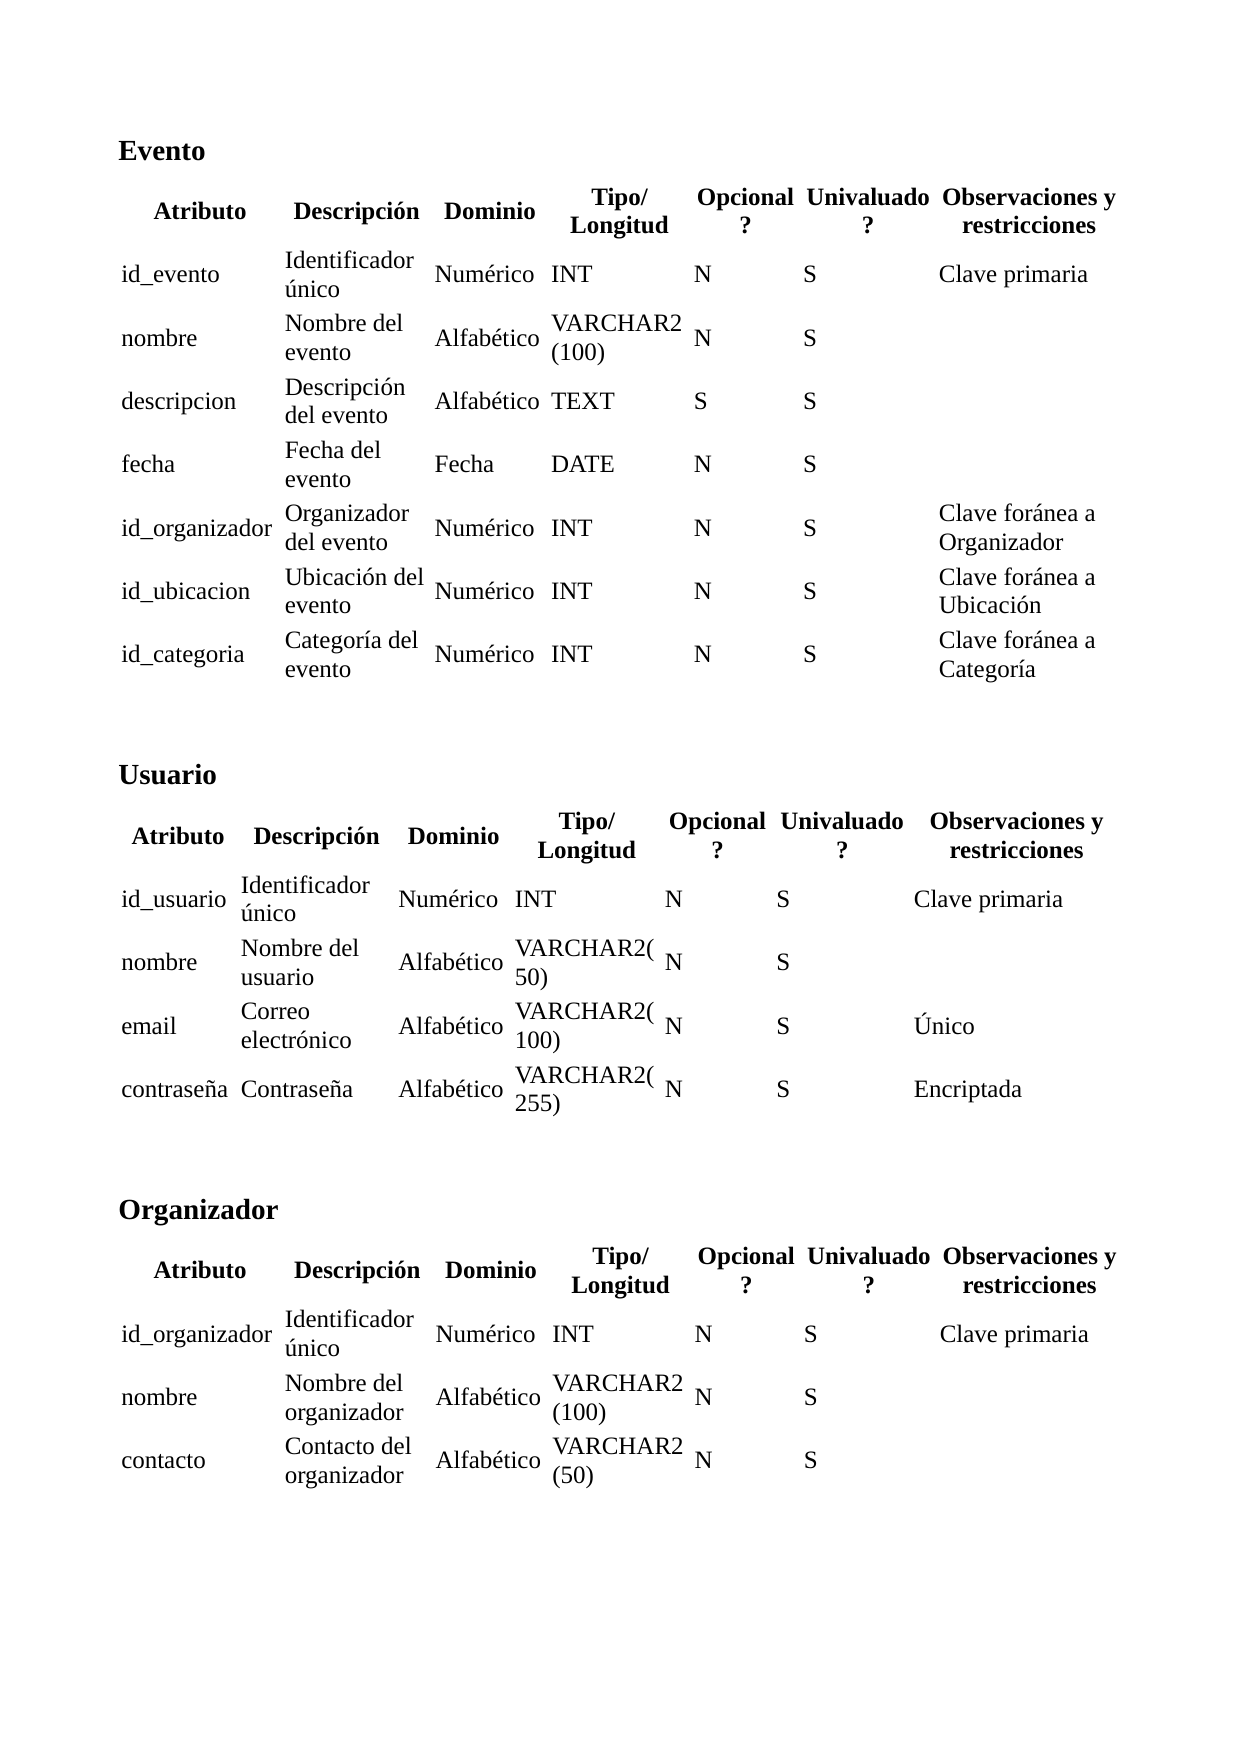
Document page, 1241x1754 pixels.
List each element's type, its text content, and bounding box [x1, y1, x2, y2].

table_cell INT [548, 559, 691, 622]
table_cell [936, 432, 1122, 495]
table_cell S [773, 994, 911, 1057]
table_cell Único [911, 994, 1122, 1057]
table_cell Identificador único [282, 1302, 432, 1365]
table_cell N [662, 994, 773, 1057]
table_cell VARCHAR2(50) [512, 930, 662, 993]
table_cell contacto [118, 1428, 282, 1492]
table_cell nombre [118, 305, 282, 369]
table_cell N [691, 305, 800, 369]
table_cell S [801, 1302, 937, 1365]
table_cell Identificador único [238, 867, 395, 930]
table_cell Categoría del evento [282, 622, 431, 685]
table_cell Clave foránea a Organizador [936, 495, 1122, 559]
table_header Tipo/Longitud [549, 1238, 691, 1302]
table_header Observaciones y restricciones [936, 179, 1122, 242]
table_cell S [800, 242, 936, 305]
table_cell Contacto del organizador [282, 1428, 432, 1492]
table_cell INT [549, 1302, 691, 1365]
table_cell [911, 930, 1122, 993]
table_cell INT [548, 495, 691, 559]
table_cell VARCHAR2(100) [512, 994, 662, 1057]
table_cell Identificador único [282, 242, 431, 305]
table_header Opcional? [691, 1238, 801, 1302]
table_cell id_ubicacion [118, 559, 282, 622]
table_cell S [773, 930, 911, 993]
table_cell S [800, 305, 936, 369]
table_cell Fecha [431, 432, 548, 495]
table_header Dominio [395, 804, 512, 867]
table_header Dominio [431, 179, 548, 242]
table_header Opcional? [662, 804, 773, 867]
table_cell S [773, 1057, 911, 1120]
table_cell id_evento [118, 242, 282, 305]
table_cell id_categoria [118, 622, 282, 685]
table_header Univaluado? [773, 804, 911, 867]
table_cell [937, 1428, 1122, 1492]
table_cell VARCHAR2(100) [548, 305, 691, 369]
table_cell N [691, 1428, 801, 1492]
table_cell VARCHAR2(50) [549, 1428, 691, 1492]
subtitle Organizador [118, 1192, 1122, 1226]
table_header Dominio [433, 1238, 549, 1302]
table_header Observaciones y restricciones [911, 804, 1122, 867]
table_cell N [691, 622, 800, 685]
table_cell email [118, 994, 238, 1057]
table_cell Alfabético [395, 1057, 512, 1120]
table_cell Numérico [431, 495, 548, 559]
table_header Descripción [282, 179, 431, 242]
table_cell Contraseña [238, 1057, 395, 1120]
table_cell N [691, 559, 800, 622]
table_cell Numérico [431, 622, 548, 685]
table_cell N [691, 432, 800, 495]
table_cell [937, 1365, 1122, 1428]
table_header Observaciones y restricciones [937, 1238, 1122, 1302]
table_cell nombre [118, 930, 238, 993]
table_cell S [773, 867, 911, 930]
table_cell [936, 305, 1122, 369]
table_cell VARCHAR2(100) [549, 1365, 691, 1428]
table_cell Alfabético [395, 930, 512, 993]
table_cell INT [548, 242, 691, 305]
table_cell Organizador del evento [282, 495, 431, 559]
table_cell Numérico [395, 867, 512, 930]
table_cell Alfabético [395, 994, 512, 1057]
table_cell S [691, 369, 800, 432]
table_cell Clave primaria [936, 242, 1122, 305]
table_cell N [691, 1302, 801, 1365]
table_cell Numérico [431, 559, 548, 622]
table_header Univaluado? [801, 1238, 937, 1302]
table_cell id_organizador [118, 495, 282, 559]
table_cell Nombre del organizador [282, 1365, 432, 1428]
table_cell Alfabético [431, 305, 548, 369]
table_cell Numérico [431, 242, 548, 305]
table_cell [936, 369, 1122, 432]
table_cell Alfabético [433, 1365, 549, 1428]
table_header Tipo/Longitud [548, 179, 691, 242]
table_cell Numérico [433, 1302, 549, 1365]
table_cell N [662, 1057, 773, 1120]
table_header Descripción [238, 804, 395, 867]
table_cell descripcion [118, 369, 282, 432]
table_cell Nombre del usuario [238, 930, 395, 993]
table_header Opcional? [691, 179, 800, 242]
table_cell DATE [548, 432, 691, 495]
table_cell Nombre del evento [282, 305, 431, 369]
table_header Atributo [118, 1238, 282, 1302]
table_cell Clave primaria [911, 867, 1122, 930]
table_cell INT [512, 867, 662, 930]
table_cell S [800, 622, 936, 685]
table_cell Clave foránea a Categoría [936, 622, 1122, 685]
table_header Tipo/Longitud [512, 804, 662, 867]
table_cell Clave primaria [937, 1302, 1122, 1365]
table_cell S [800, 432, 936, 495]
table_header Atributo [118, 179, 282, 242]
table_cell contraseña [118, 1057, 238, 1120]
table_cell Ubicación del evento [282, 559, 431, 622]
table_cell N [691, 1365, 801, 1428]
table_cell Alfabético [431, 369, 548, 432]
subtitle Usuario [118, 757, 1122, 791]
table_cell fecha [118, 432, 282, 495]
table_cell Descripción del evento [282, 369, 431, 432]
table_cell S [800, 369, 936, 432]
table_cell S [800, 559, 936, 622]
table_cell nombre [118, 1365, 282, 1428]
table_cell Alfabético [433, 1428, 549, 1492]
table_cell Correo electrónico [238, 994, 395, 1057]
table_cell Encriptada [911, 1057, 1122, 1120]
table_cell Clave foránea a Ubicación [936, 559, 1122, 622]
table_cell S [800, 495, 936, 559]
table_cell N [662, 867, 773, 930]
table_cell VARCHAR2(255) [512, 1057, 662, 1120]
subtitle Evento [118, 133, 1122, 166]
table_cell id_usuario [118, 867, 238, 930]
table_cell N [691, 495, 800, 559]
table_cell Fecha del evento [282, 432, 431, 495]
table_header Descripción [282, 1238, 432, 1302]
table_cell S [801, 1428, 937, 1492]
table_cell S [801, 1365, 937, 1428]
table_cell id_organizador [118, 1302, 282, 1365]
table_header Atributo [118, 804, 238, 867]
table_cell N [662, 930, 773, 993]
table_cell INT [548, 622, 691, 685]
table_header Univaluado? [800, 179, 936, 242]
table_cell N [691, 242, 800, 305]
table_cell TEXT [548, 369, 691, 432]
